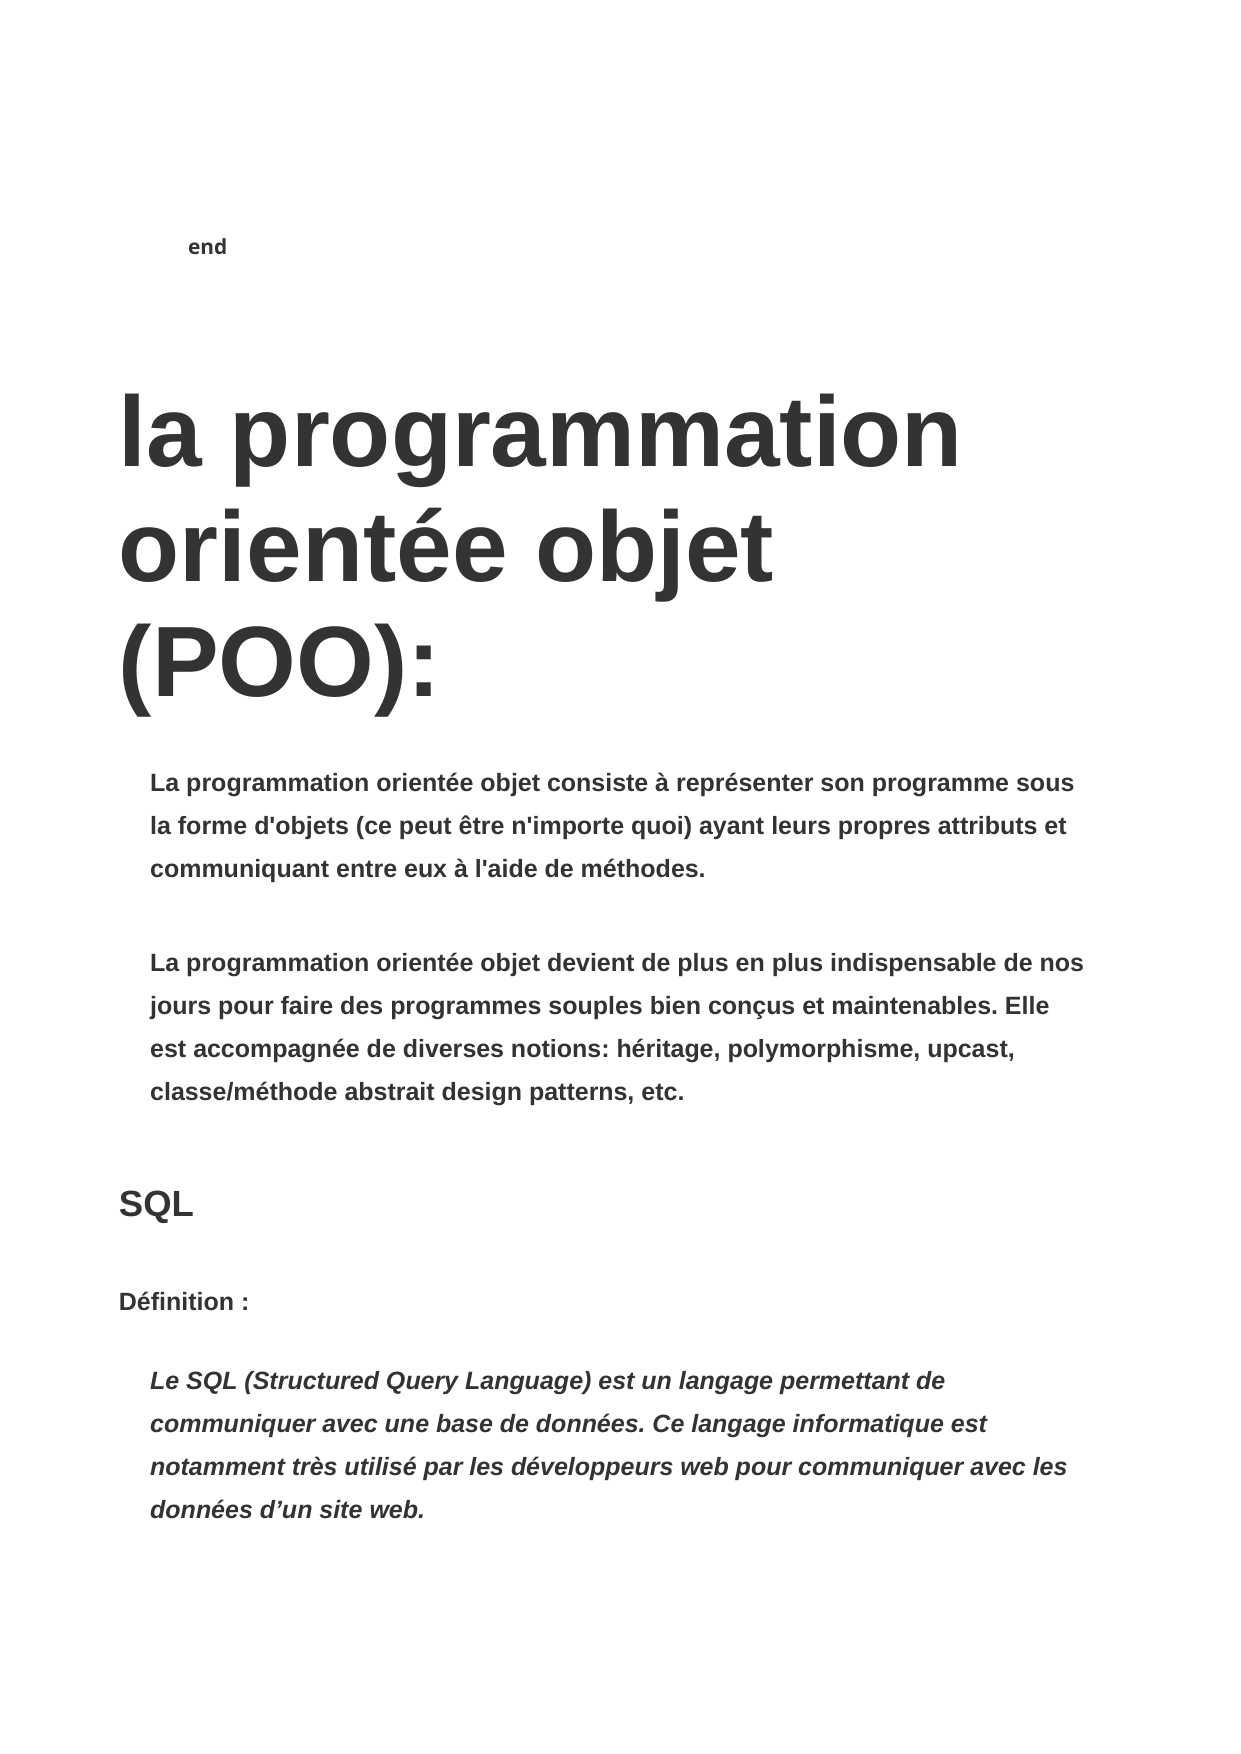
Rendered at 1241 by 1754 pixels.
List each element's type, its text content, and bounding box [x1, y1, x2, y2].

text Le SQL (Structured Query Language) est un langage permettant de communiquer avec une base de données. Ce langage informatique est notamment très utilisé par les développeurs web pour communiquer avec les données d’un site web. [150, 1366, 1090, 1524]
text La programmation orientée objet consiste à représenter son programme sous la forme d'objets (ce peut être n'importe quoi) ayant leurs propres attributs et communiquant entre eux à l'aide de méthodes. [150, 768, 1090, 883]
subtitle Définition : [119, 1287, 1090, 1316]
subtitle la programmation orientée objet (POO): [119, 373, 1090, 718]
subtitle SQL [119, 1182, 1090, 1224]
text end [150, 150, 1090, 299]
text La programmation orientée objet devient de plus en plus indispensable de nos jours pour faire des programmes souples bien conçus et maintenables. Elle est accompagnée de diverses notions: héritage, polymorphisme, upcast, classe/méthode abstrait design patterns, etc. [150, 947, 1090, 1106]
